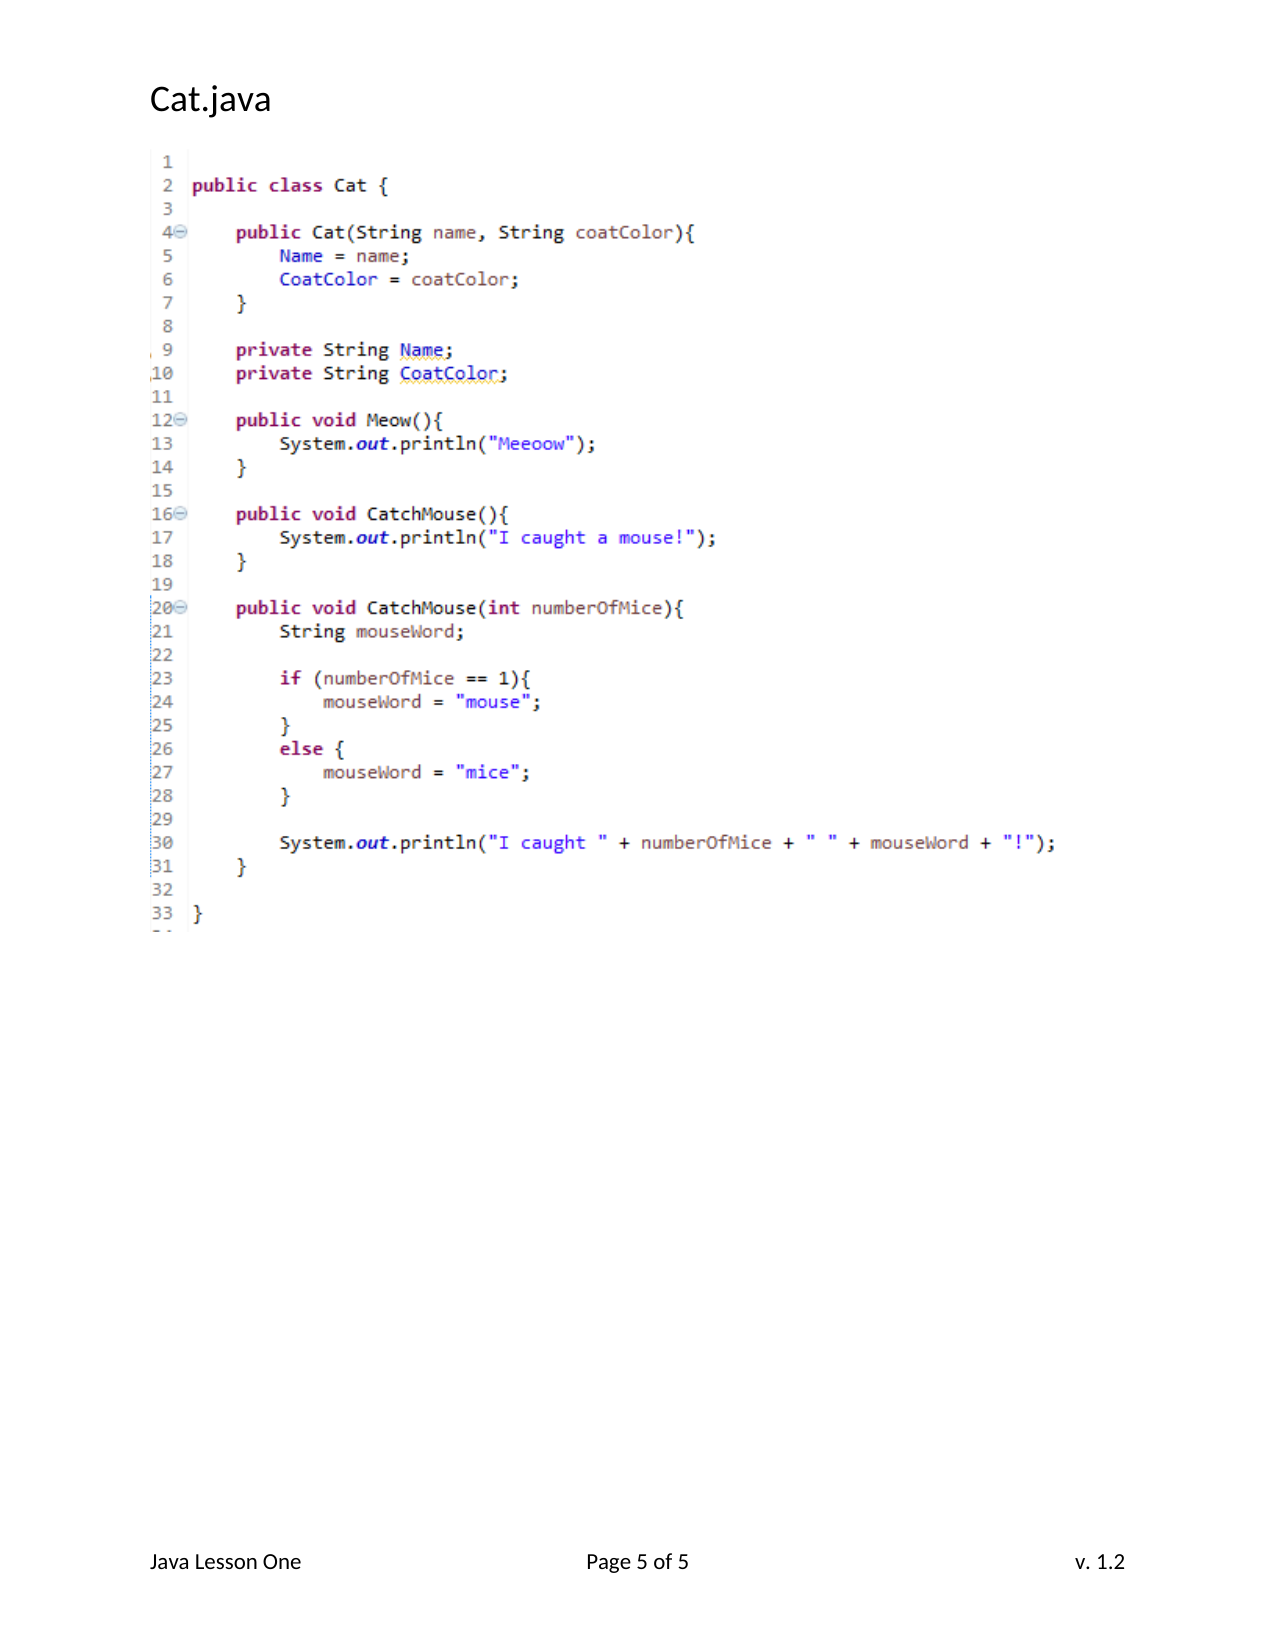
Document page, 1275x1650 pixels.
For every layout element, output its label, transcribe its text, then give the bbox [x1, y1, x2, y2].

text Cat.java [150, 75, 1125, 121]
picture [150, 148, 1079, 932]
